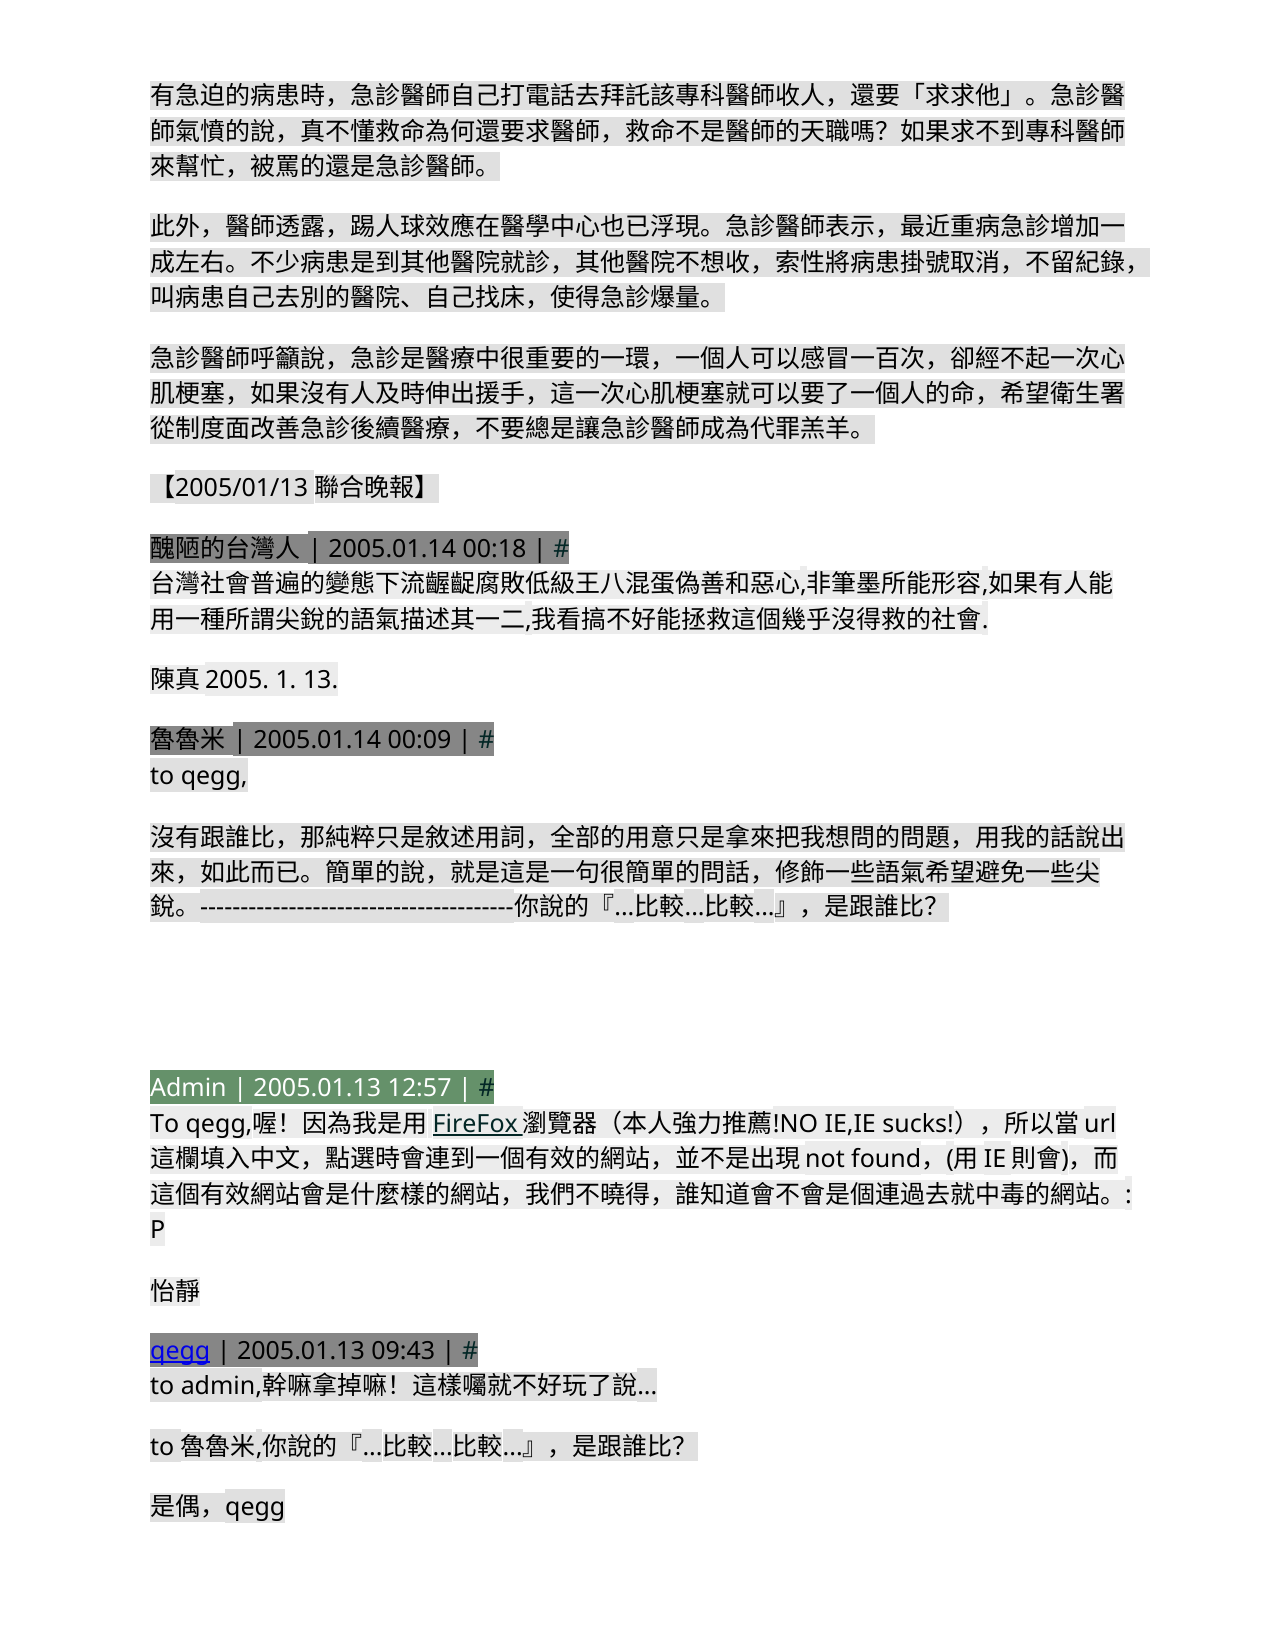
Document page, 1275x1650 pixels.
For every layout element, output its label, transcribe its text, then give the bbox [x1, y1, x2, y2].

text Admin | 2005.01.13 12:57 | # [150, 1069, 1125, 1104]
text 沒有跟誰比，那純粹只是敘述用詞，全部的用意只是拿來把我想問的問題，用我的話說出來，如此而已。簡單的說，就是這是一句很簡單的問話，修飾一些語氣希望避免一些尖銳。---------------------------------------你說的『...比較...比較...』，是跟誰比？ [150, 817, 1125, 923]
text 醜陋的台灣人 | 2005.01.14 00:18 | # [150, 529, 1125, 564]
text To qegg,喔！因為我是用FireFox瀏覽器（本人強力推薦!NO IE,IE sucks!），所以當url這欄填入中文，點選時會連到一個有效的網站，並不是出現not found，(用IE則會)，而這個有效網站會是什麼樣的網站，我們不曉得，誰知道會不會是個連過去就中毒的網站。:P [150, 1104, 1125, 1246]
text 台灣社會普遍的變態下流齷齪腐敗低級王八混蛋偽善和惡心,非筆墨所能形容,如果有人能用一種所謂尖銳的語氣描述其一二,我看搞不好能拯救這個幾乎沒得救的社會. [150, 564, 1125, 635]
text 【2005/01/13 聯合晚報】 [150, 469, 1125, 504]
text qegg | 2005.01.13 09:43 | # [150, 1331, 1125, 1367]
text to 魯魯米,你說的『...比較...比較...』，是跟誰比？ [150, 1427, 1125, 1462]
text to admin,幹嘛拿掉嘛！這樣囑就不好玩了說... [150, 1367, 1125, 1402]
text 有急迫的病患時，急診醫師自己打電話去拜託該專科醫師收人，還要「求求他」。急診醫師氣憤的說，真不懂救命為何還要求醫師，救命不是醫師的天職嗎？如果求不到專科醫師來幫忙，被罵的還是急診醫師。 [150, 75, 1125, 181]
text 是偶，qegg [150, 1487, 1125, 1523]
text 陳真2005. 1. 13. [150, 660, 1125, 696]
text to qegg, [150, 756, 1125, 792]
text 魯魯米 | 2005.01.14 00:09 | # [150, 721, 1125, 756]
text 怡靜 [150, 1271, 1125, 1306]
text 此外，醫師透露，踢人球效應在醫學中心也已浮現。急診醫師表示，最近重病急診增加一成左右。不少病患是到其他醫院就診，其他醫院不想收，索性將病患掛號取消，不留紀錄，叫病患自己去別的醫院、自己找床，使得急診爆量。 [150, 206, 1125, 312]
text 急診醫師呼籲說，急診是醫療中很重要的一環，一個人可以感冒一百次，卻經不起一次心肌梗塞，如果沒有人及時伸出援手，這一次心肌梗塞就可以要了一個人的命，希望衛生署從制度面改善急診後續醫療，不要總是讓急診醫師成為代罪羔羊。 [150, 337, 1125, 444]
